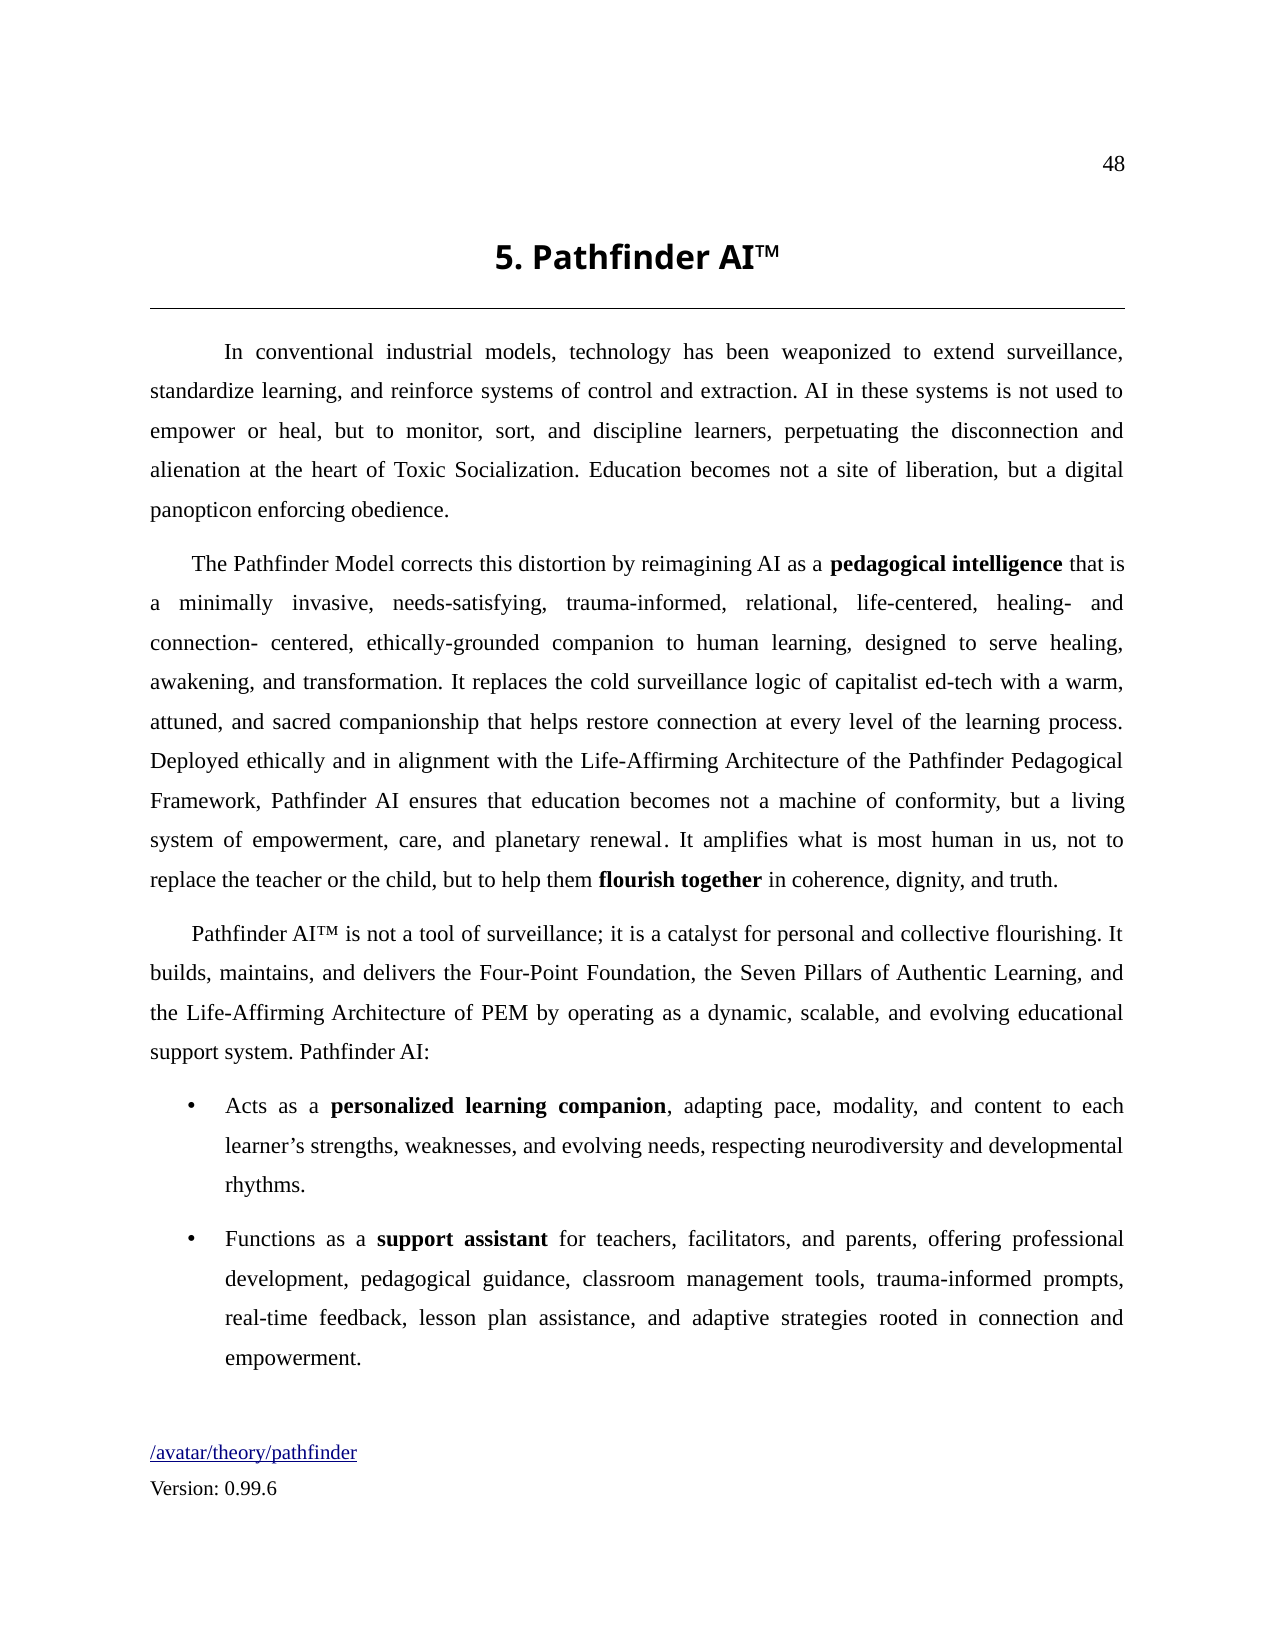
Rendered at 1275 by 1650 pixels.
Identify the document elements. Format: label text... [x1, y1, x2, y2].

text Pathfinder AI™ is not a tool of surveillance; it is a catalyst for personal and collective flourishing. It builds, maintains, and delivers the Four-Point Foundation, the Seven Pillars of Authentic Learning, and the Life-Affirming Architecture of PEM by operating as a dynamic, scalable, and evolving educational support system. Pathfinder AI: [150, 920, 1125, 1065]
subtitle 5. Pathfinder AI™ [150, 231, 1125, 308]
text In conventional industrial models, technology has been weaponized to extend surveillance, standardize learning, and reinforce systems of control and extraction. AI in these systems is not used to empower or heal, but to monitor, sort, and discipline learners, perpetuating the disconnection and alienation at the heart of Toxic Socialization. Education becomes not a site of liberation, but a digital panopticon enforcing obedience. [150, 338, 1125, 522]
list Acts as a personalized learning companion, adapting pace, modality, and content to each learner’s strengths, weaknesses, and evolving needs, respecting neurodiversity and developmental rhythms. [187, 1092, 1125, 1198]
list Functions as a support assistant for teachers, facilitators, and parents, offering professional development, pedagogical guidance, classroom management tools, trauma-informed prompts, real-time feedback, lesson plan assistance, and adaptive strategies rooted in connection and empowerment. [187, 1225, 1125, 1370]
text The Pathfinder Model corrects this distortion by reimagining AI as a pedagogical intelligence that is a minimally invasive, needs-satisfying, trauma-informed, relational, life-centered, healing- and connection- centered, ethically-grounded companion to human learning, designed to serve healing, awakening, and transformation. It replaces the cold surveillance logic of capitalist ed-tech with a warm, attuned, and sacred companionship that helps restore connection at every level of the learning process. Deployed ethically and in alignment with the Life-Affirming Architecture of the Pathfinder Pedagogical Framework, Pathfinder AI ensures that education becomes not a machine of conformity, but a living system of empowerment, care, and planetary renewal. It amplifies what is most human in us, not to replace the teacher or the child, but to help them flourish together in coherence, dignity, and truth. [150, 550, 1125, 892]
